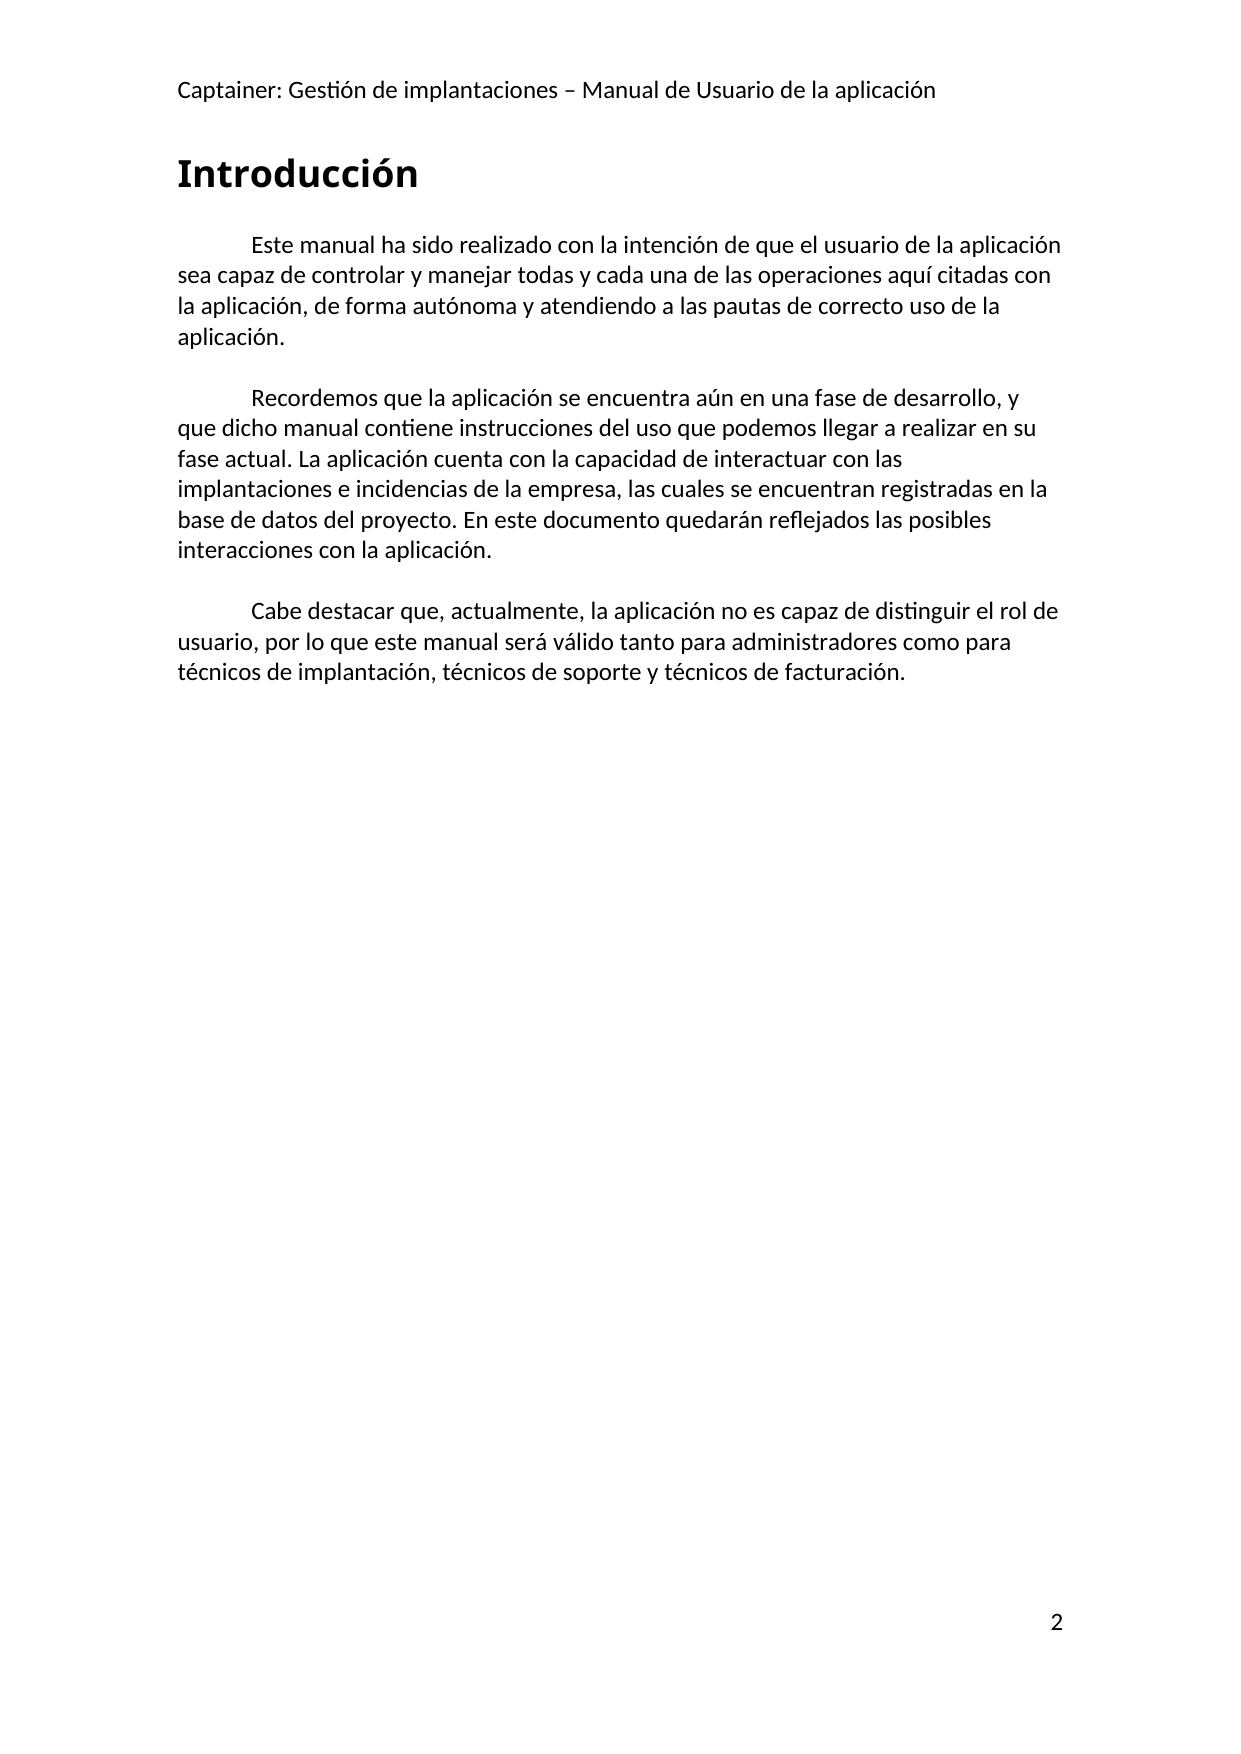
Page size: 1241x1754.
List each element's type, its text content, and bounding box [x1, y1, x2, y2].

text Introducción [177, 148, 1063, 199]
text Recordemos que la aplicación se encuentra aún en una fase de desarrollo, y que dicho manual contiene instrucciones del uso que podemos llegar a realizar en su fase actual. La aplicación cuenta con la capacidad de interactuar con las implantaciones e incidencias de la empresa, las cuales se encuentran registradas en la base de datos del proyecto. En este documento quedarán reflejados las posibles interacciones con la aplicación. [177, 382, 1063, 565]
text Cabe destacar que, actualmente, la aplicación no es capaz de distinguir el rol de usuario, por lo que este manual será válido tanto para administradores como para técnicos de implantación, técnicos de soporte y técnicos de facturación. [177, 595, 1063, 687]
text Este manual ha sido realizado con la intención de que el usuario de la aplicación sea capaz de controlar y manejar todas y cada una de las operaciones aquí citadas con la aplicación, de forma autónoma y atendiendo a las pautas de correcto uso de la aplicación. [177, 229, 1063, 351]
